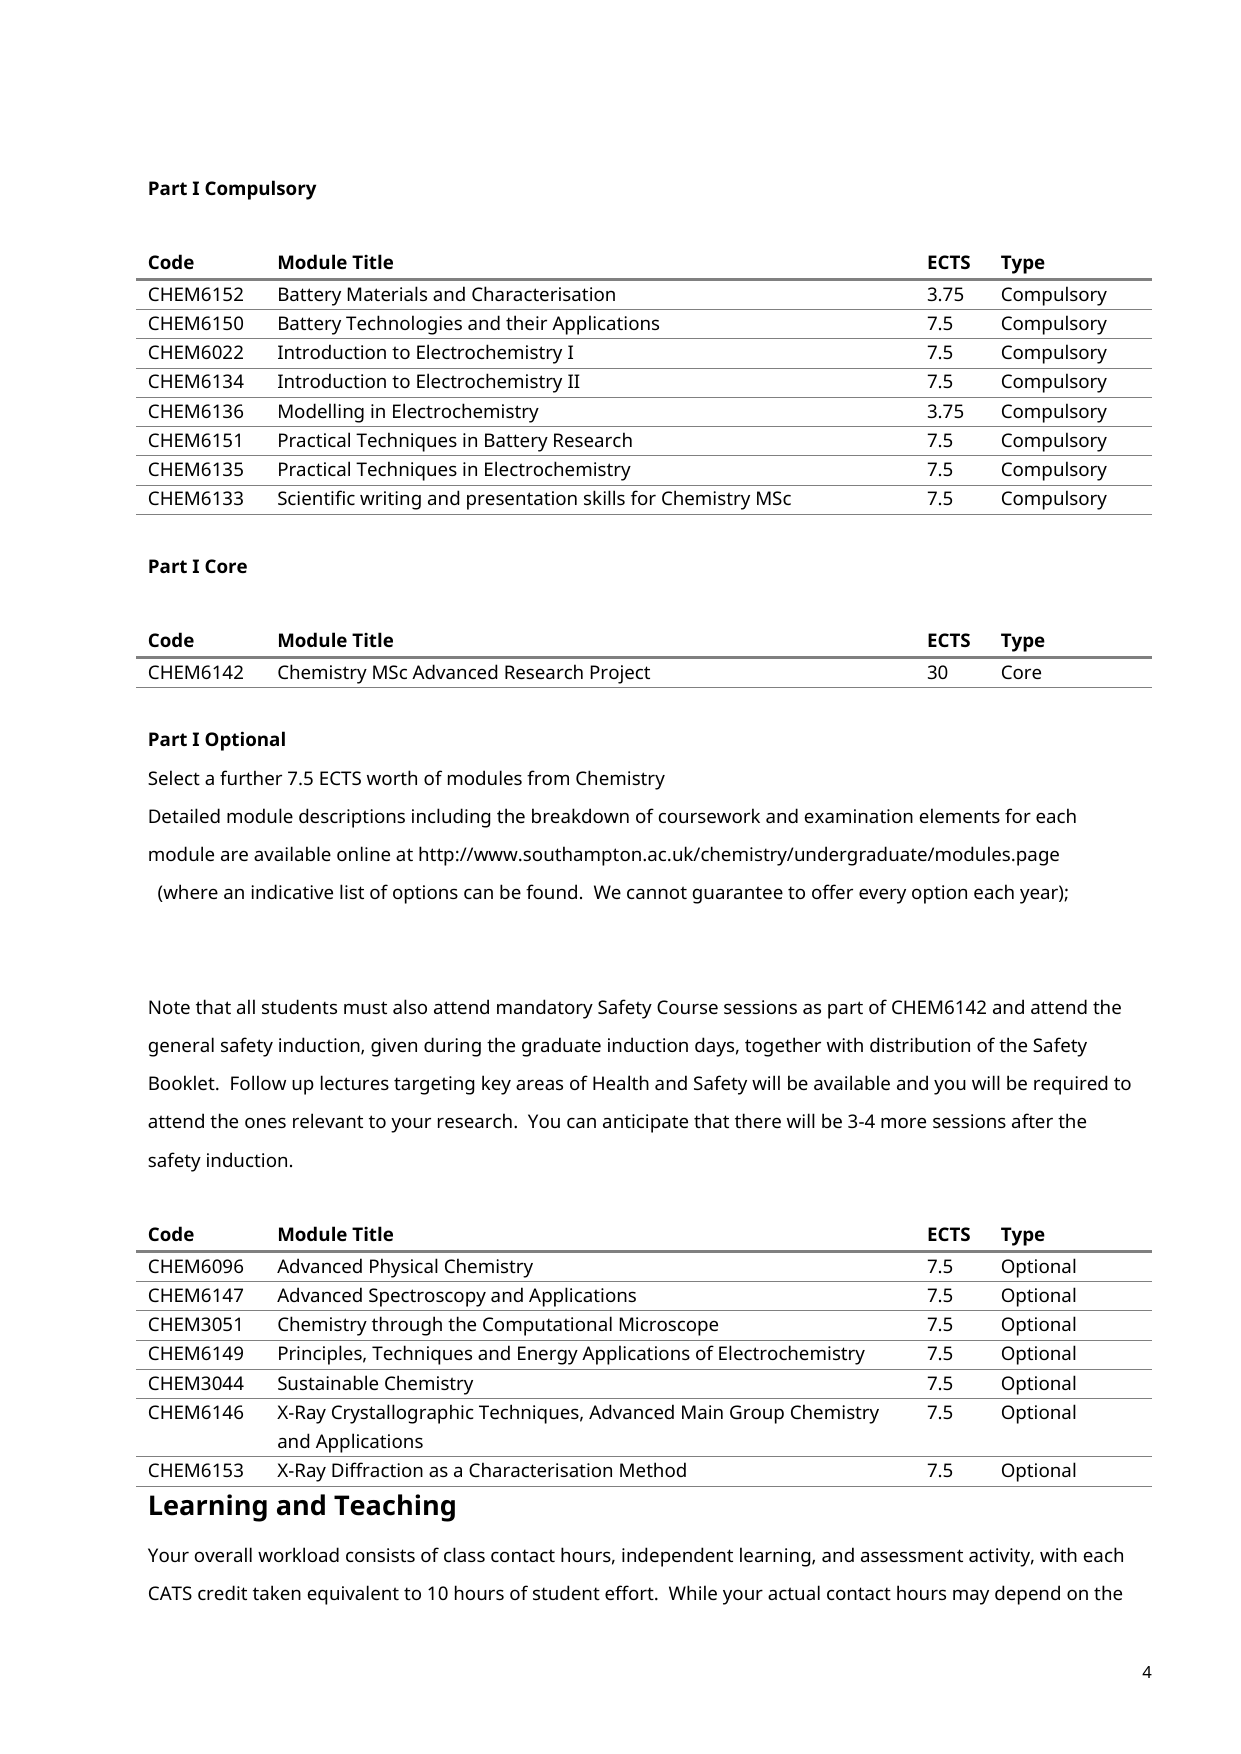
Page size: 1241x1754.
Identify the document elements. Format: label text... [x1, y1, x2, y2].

table_cell Practical Techniques in Battery Research [266, 427, 916, 455]
table_cell X-Ray Diffraction as a Characterisation Method [266, 1457, 916, 1486]
table_cell Compulsory [989, 369, 1152, 397]
table_cell Advanced Spectroscopy and Applications [266, 1282, 916, 1310]
table_cell Optional [989, 1370, 1152, 1398]
table_cell 7.5 [916, 456, 989, 485]
table_cell Core [989, 659, 1152, 687]
table_cell Compulsory [989, 398, 1152, 426]
table_cell 7.5 [916, 369, 989, 397]
table_cell Sustainable Chemistry [266, 1370, 916, 1398]
table_cell CHEM6135 [136, 456, 266, 485]
table_cell Compulsory [989, 486, 1152, 514]
table_cell 7.5 [916, 1370, 989, 1398]
table_cell Optional [989, 1341, 1152, 1369]
table_cell Optional [989, 1457, 1152, 1486]
table_cell CHEM6133 [136, 486, 266, 514]
table_cell X-Ray Crystallographic Techniques, Advanced Main Group Chemistry and Applications [266, 1399, 916, 1456]
table_cell 30 [916, 659, 989, 687]
table_cell Introduction to Electrochemistry II [266, 369, 916, 397]
table_cell Compulsory [989, 339, 1152, 368]
table_cell Compulsory [989, 281, 1152, 309]
table_cell CHEM6151 [136, 427, 266, 455]
table_cell CHEM6147 [136, 1282, 266, 1310]
table_cell 7.5 [916, 1311, 989, 1340]
table_cell Introduction to Electrochemistry I [266, 339, 916, 368]
table_cell CHEM6150 [136, 310, 266, 338]
table_cell Code [136, 250, 266, 278]
table_cell Chemistry through the Computational Microscope [266, 1311, 916, 1340]
table_cell Code [136, 1222, 266, 1250]
table_cell CHEM3051 [136, 1311, 266, 1340]
table_cell CHEM6022 [136, 339, 266, 368]
subtitle Learning and Teaching [148, 1487, 1152, 1523]
table_cell ECTS [916, 628, 989, 656]
table_cell 7.5 [916, 1399, 989, 1456]
table_cell 7.5 [916, 486, 989, 514]
table_cell Type [989, 250, 1152, 278]
table_cell CHEM6146 [136, 1399, 266, 1456]
table_cell ECTS [916, 250, 989, 278]
table_cell Part I Compulsory [136, 137, 1152, 249]
table_cell Type [989, 1222, 1152, 1250]
table_cell 3.75 [916, 398, 989, 426]
table_cell Module Title [266, 1222, 916, 1250]
table_cell 3.75 [916, 281, 989, 309]
table_cell 7.5 [916, 427, 989, 455]
table_cell Principles, Techniques and Energy Applications of Electrochemistry [266, 1341, 916, 1369]
table_cell 7.5 [916, 339, 989, 368]
table_cell 7.5 [916, 1341, 989, 1369]
table_cell ECTS [916, 1222, 989, 1250]
table_cell CHEM6096 [136, 1253, 266, 1281]
table_cell CHEM6152 [136, 281, 266, 309]
table_cell Optional [989, 1253, 1152, 1281]
table_cell Advanced Physical Chemistry [266, 1253, 916, 1281]
table_cell CHEM6136 [136, 398, 266, 426]
table_cell Chemistry MSc Advanced Research Project [266, 659, 916, 687]
table_cell Optional [989, 1311, 1152, 1340]
table_cell Optional [989, 1282, 1152, 1310]
table_cell Battery Materials and Characterisation [266, 281, 916, 309]
table_cell 7.5 [916, 310, 989, 338]
table_cell Practical Techniques in Electrochemistry [266, 456, 916, 485]
table_cell CHEM6134 [136, 369, 266, 397]
table_cell CHEM6153 [136, 1457, 266, 1486]
table_cell Module Title [266, 628, 916, 656]
table_cell Modelling in Electrochemistry [266, 398, 916, 426]
table_cell Compulsory [989, 427, 1152, 455]
table_cell Code [136, 628, 266, 656]
text Your overall workload consists of class contact hours, independent learning, and assessment activity, with each CATS credit taken equivalent to 10 hours of student effort. While your actual contact hours may depend on the [148, 1542, 1152, 1606]
table_cell Battery Technologies and their Applications [266, 310, 916, 338]
table_cell CHEM3044 [136, 1370, 266, 1398]
table_cell CHEM6149 [136, 1341, 266, 1369]
table_cell Compulsory [989, 310, 1152, 338]
table_cell Type [989, 628, 1152, 656]
table_cell Compulsory [989, 456, 1152, 485]
table_cell Optional [989, 1399, 1152, 1456]
table_cell 7.5 [916, 1253, 989, 1281]
table_cell CHEM6142 [136, 659, 266, 687]
table_cell Part I Core [136, 515, 1152, 628]
table_cell 7.5 [916, 1457, 989, 1486]
table_cell 7.5 [916, 1282, 989, 1310]
table_cell Part I Optional Select a further 7.5 ECTS worth of modules from Chemistry Detailed module descriptions including the breakdown of coursework and examination elements for each module are available online at http://www.southampton.ac.uk/chemistry/undergraduate/modules.page (where an indicative list of options can be found. We cannot guarantee to offer every option each year); Note that all students must also attend mandatory Safety Course sessions as part of CHEM6142 and attend the general safety induction, given during the graduate induction days, together with distribution of the Safety Booklet. Follow up lectures targeting key areas of Health and Safety will be available and you will be required to attend the ones relevant to your research. You can anticipate that there will be 3-4 more sessions after the safety induction. [136, 688, 1152, 1222]
table_cell Scientific writing and presentation skills for Chemistry MSc [266, 486, 916, 514]
table_cell Module Title [266, 250, 916, 278]
